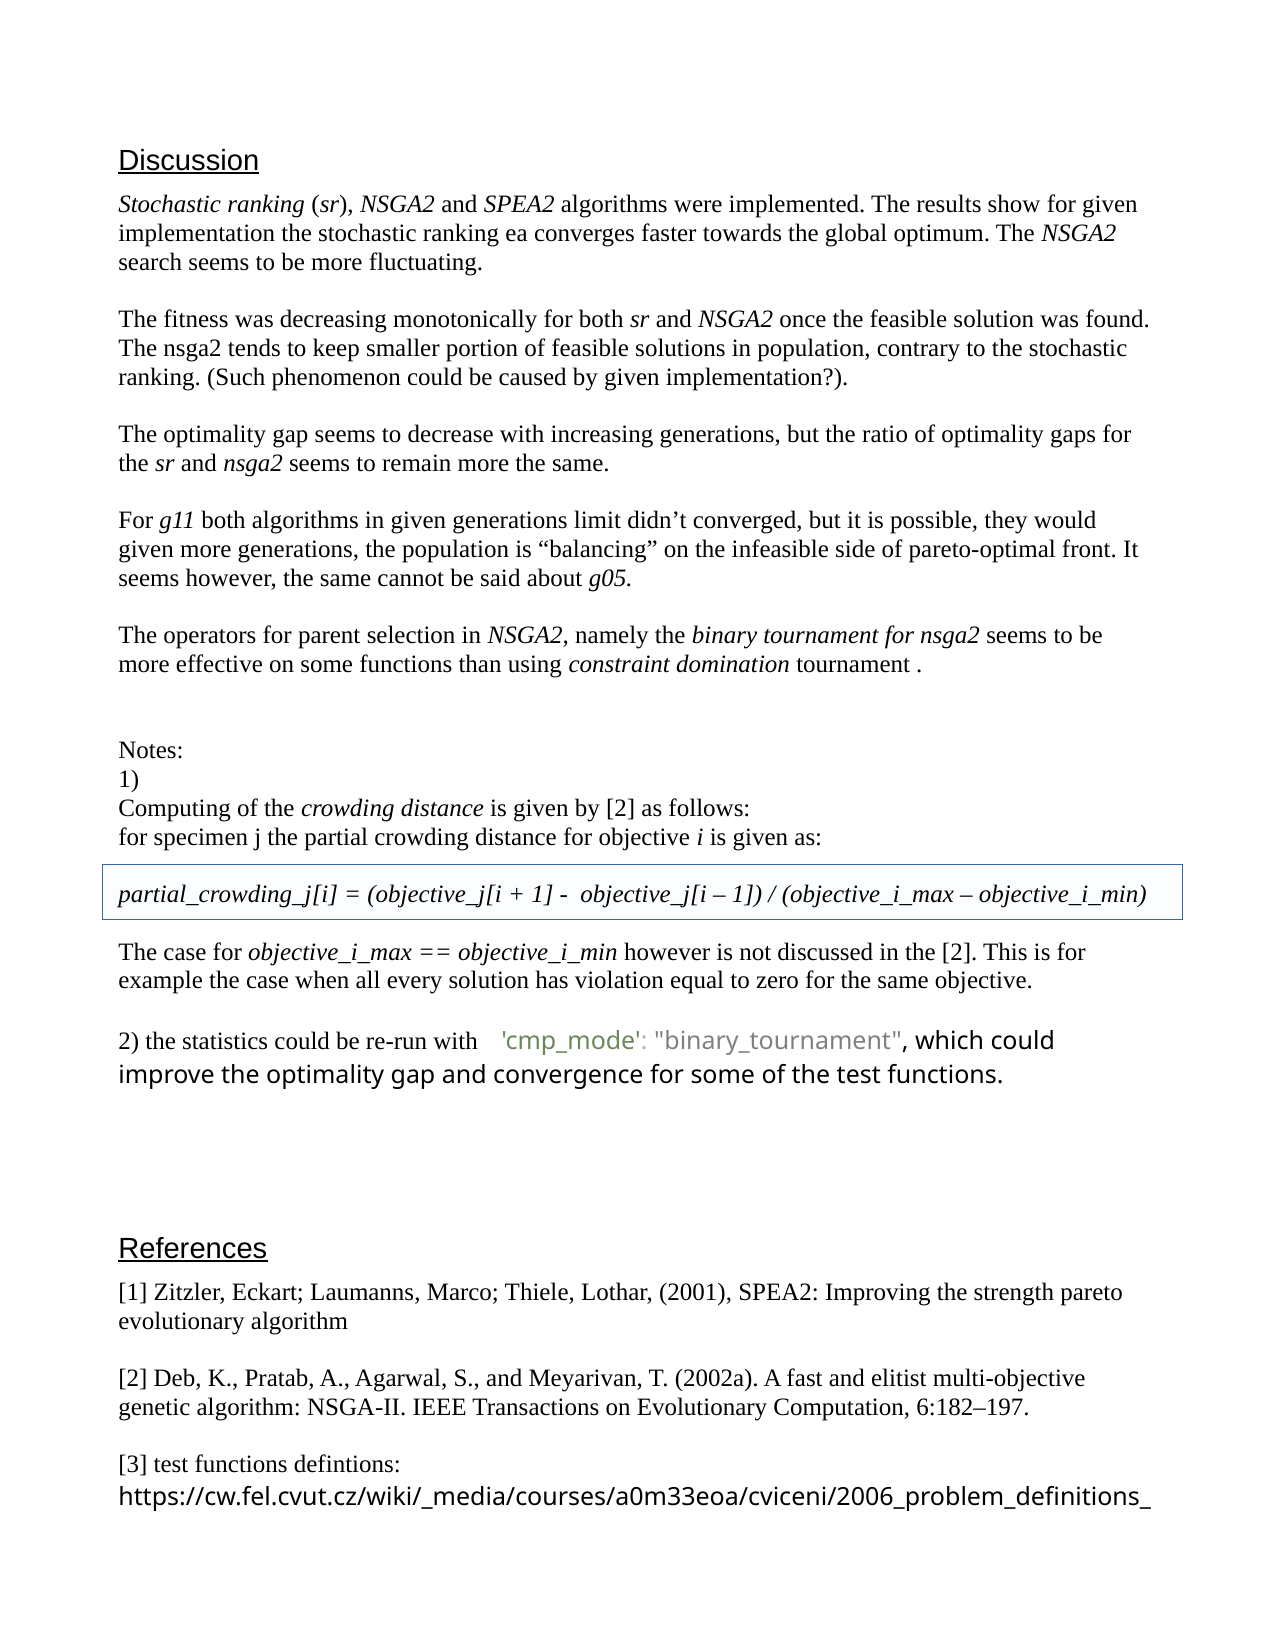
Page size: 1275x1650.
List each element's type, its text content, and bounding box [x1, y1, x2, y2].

text [2] Deb, K., Pratab, A., Agarwal, S., and Meyarivan, T. (2002a). A fast and elitist multi-objective genetic algorithm: NSGA-II. IEEE Transactions on Evolutionary Computation, 6:182–197. [118, 1363, 1157, 1421]
text The nsga2 tends to keep smaller portion of feasible solutions in population, contrary to the stochastic ranking. (Such phenomenon could be caused by given implementation?). [118, 333, 1157, 390]
text The fitness was decreasing monotonically for both sr and NSGA2 once the feasible solution was found. [118, 304, 1157, 333]
subtitle References [118, 1231, 1157, 1264]
text The optimality gap seems to decrease with increasing generations, but the ratio of optimality gaps for the sr and nsga2 seems to remain more the same. [118, 419, 1157, 477]
text Computing of the crowding distance is given by [2] as follows: [118, 793, 1157, 822]
text The case for objective_i_max == objective_i_min however is not discussed in the [2]. This is for example the case when all every solution has violation equal to zero for the same objective. [118, 937, 1157, 994]
text Stochastic ranking (sr), NSGA2 and SPEA2 algorithms were implemented. The results show for given implementation the stochastic ranking ea converges faster towards the global optimum. The NSGA2 search seems to be more fluctuating. [118, 189, 1157, 275]
text For g11 both algorithms in given generations limit didn’t converged, but it is possible, they would given more generations, the population is “balancing” on the infeasible side of pareto-optimal front. It seems however, the same cannot be said about g05. [118, 505, 1157, 592]
text 2) the statistics could be re-run with 'cmp_mode': "binary_tournament", which could improve the optimality gap and convergence for some of the test functions. [118, 1023, 1157, 1091]
text [3] test functions defintions: https://cw.fel.cvut.cz/wiki/_media/courses/a0m33eoa/cviceni/2006_problem_definitions_ [118, 1449, 1157, 1512]
text 1) [118, 764, 1157, 793]
subtitle Discussion [118, 143, 1157, 177]
text Notes: [118, 735, 1157, 764]
text The operators for parent selection in NSGA2, namely the binary tournament for nsga2 seems to be more effective on some functions than using constraint domination tournament . [118, 620, 1157, 678]
text for specimen j the partial crowding distance for objective i is given as: [118, 822, 1157, 850]
text [1] Zitzler, Eckart; Laumanns, Marco; Thiele, Lothar, (2001), SPEA2: Improving the strength pareto evolutionary algorithm [118, 1277, 1157, 1334]
text partial_crowding_j[i] = (objective_j[i + 1] - objective_j[i – 1]) / (objective_i_max – objective_i_min) [118, 879, 1157, 908]
